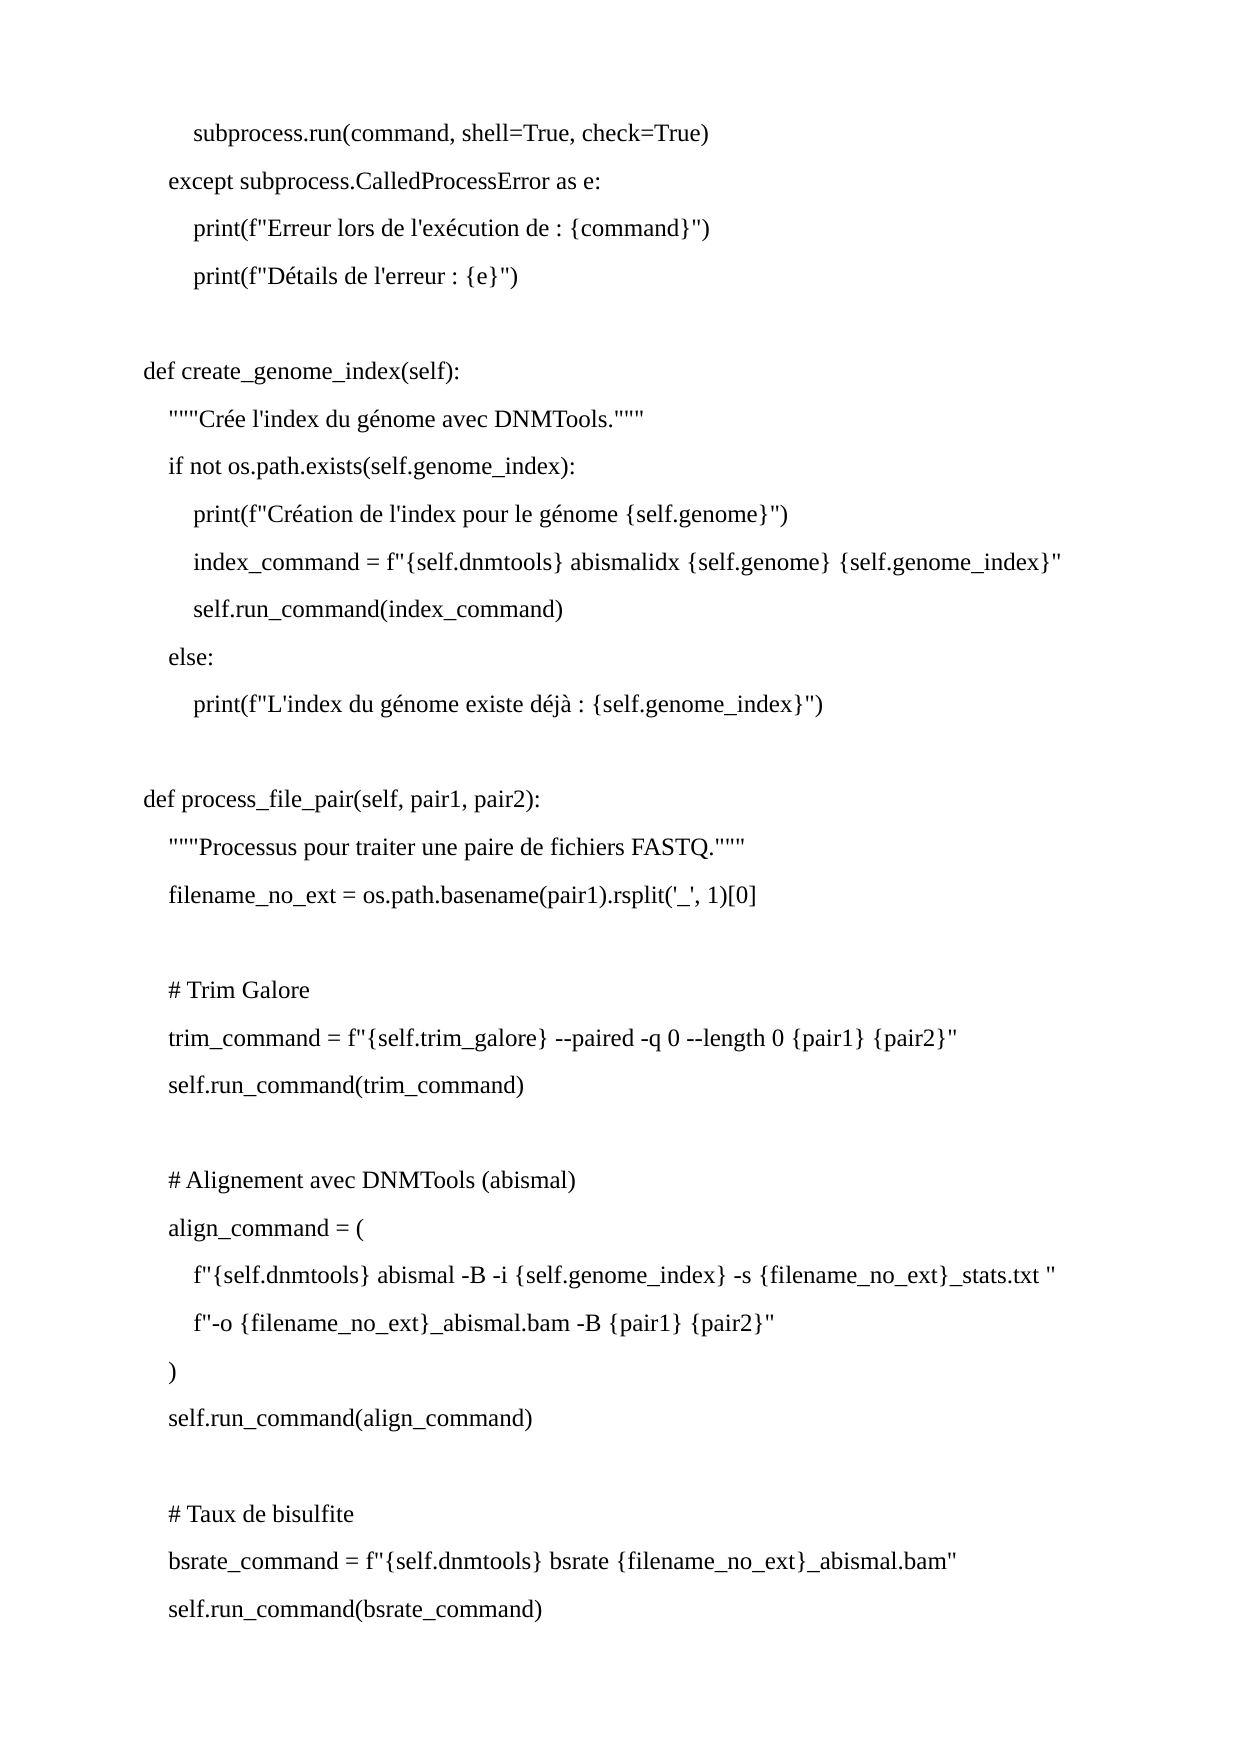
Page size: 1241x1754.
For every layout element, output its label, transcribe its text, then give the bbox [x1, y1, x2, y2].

text index_command = f"{self.dnmtools} abismalidx {self.genome} {self.genome_index}" [118, 547, 1122, 575]
text def create_genome_index(self): [118, 356, 1122, 385]
text # Alignement avec DNMTools (abismal) [118, 1165, 1122, 1194]
text print(f"Erreur lors de l'exécution de : {command}") [118, 213, 1122, 242]
text self.run_command(index_command) [118, 594, 1122, 623]
text # Taux de bisulfite [118, 1499, 1122, 1527]
text print(f"Création de l'index pour le génome {self.genome}") [118, 499, 1122, 528]
text """Processus pour traiter une paire de fichiers FASTQ.""" [118, 832, 1122, 861]
text self.run_command(bsrate_command) [118, 1594, 1122, 1623]
text align_command = ( [118, 1213, 1122, 1242]
text if not os.path.exists(self.genome_index): [118, 451, 1122, 480]
text bsrate_command = f"{self.dnmtools} bsrate {filename_no_ext}_abismal.bam" [118, 1546, 1122, 1575]
text print(f"Détails de l'erreur : {e}") [118, 261, 1122, 290]
text ) [118, 1356, 1122, 1384]
text subprocess.run(command, shell=True, check=True) [118, 118, 1122, 147]
text filename_no_ext = os.path.basename(pair1).rsplit('_', 1)[0] [118, 880, 1122, 908]
text self.run_command(trim_command) [118, 1070, 1122, 1099]
text def process_file_pair(self, pair1, pair2): [118, 784, 1122, 813]
text except subprocess.CalledProcessError as e: [118, 166, 1122, 194]
text else: [118, 642, 1122, 671]
text f"{self.dnmtools} abismal -B -i {self.genome_index} -s {filename_no_ext}_stats.txt " [118, 1261, 1122, 1289]
text trim_command = f"{self.trim_galore} --paired -q 0 --length 0 {pair1} {pair2}" [118, 1023, 1122, 1051]
text print(f"L'index du génome existe déjà : {self.genome_index}") [118, 689, 1122, 718]
text # Trim Galore [118, 975, 1122, 1004]
text f"-o {filename_no_ext}_abismal.bam -B {pair1} {pair2}" [118, 1308, 1122, 1337]
text """Crée l'index du génome avec DNMTools.""" [118, 404, 1122, 432]
text self.run_command(align_command) [118, 1403, 1122, 1432]
